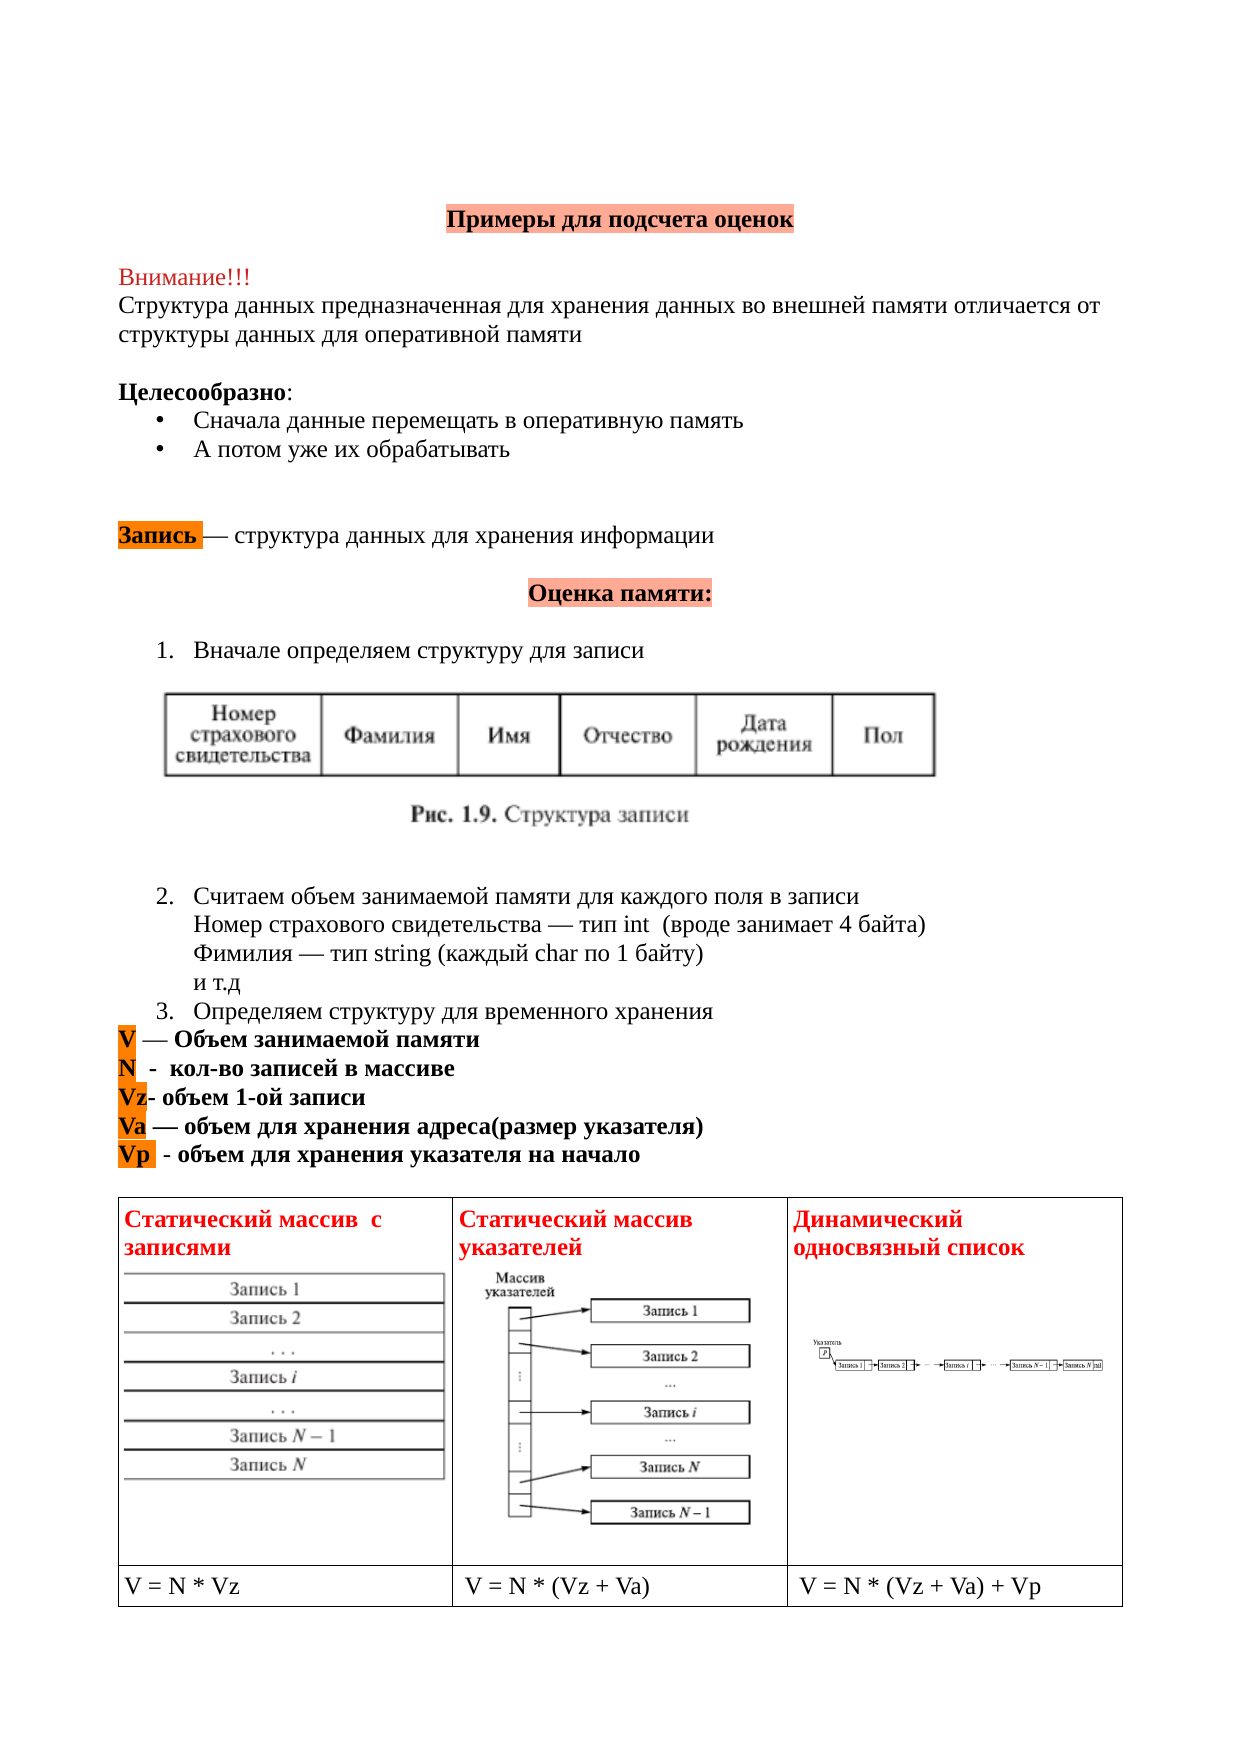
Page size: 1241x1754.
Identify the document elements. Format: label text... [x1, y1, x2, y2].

table_header Динамический односвязный список [788, 1198, 1122, 1564]
picture [155, 683, 1007, 852]
list Номер страхового свидетельства — тип int (вроде занимает 4 байта) [156, 909, 1122, 938]
table_cell V = N * Vz [119, 1566, 452, 1606]
table_cell V = N * (Vz + Va) [453, 1566, 787, 1606]
text Внимание!!! [118, 262, 1122, 291]
list Фимилия — тип string (каждый char по 1 байту) [156, 938, 1122, 967]
text N - кол-во записей в массиве [118, 1053, 1122, 1082]
text Примеры для подсчета оценок [118, 204, 1122, 233]
picture [798, 1337, 1122, 1374]
text Структура данных предназначенная для хранения данных во внешней памяти отличается от структуры данных для оперативной памяти [118, 291, 1122, 348]
list Считаем объем занимаемой памяти для каждого поля в записи [156, 881, 1122, 909]
table_header Статический массив с записями [119, 1198, 452, 1564]
text Vz- объем 1-ой записи [118, 1082, 1122, 1111]
text V — Объем занимаемой памяти [118, 1024, 1122, 1053]
text Целесообразно: [118, 377, 1122, 406]
list и т.д [156, 967, 1122, 996]
text Оценка памяти: [118, 578, 1122, 607]
text Запись — структура данных для хранения информации [118, 521, 1122, 549]
table_cell V = N * (Vz + Va) + Vp [788, 1566, 1122, 1606]
list Вначале определяем структуру для записи [156, 636, 1122, 664]
text Vp - объем для хранения указателя на начало [118, 1139, 1122, 1168]
picture [470, 1269, 757, 1531]
table_header Статический массив указателей [453, 1198, 787, 1564]
list А потом уже их обрабатывать [156, 434, 1122, 463]
list Сначала данные перемещать в оперативную память [156, 406, 1122, 434]
list Определяем структуру для временного хранения [156, 996, 1122, 1024]
text Va — объем для хранения адреса(размер указателя) [118, 1111, 1122, 1139]
picture [123, 1261, 447, 1493]
